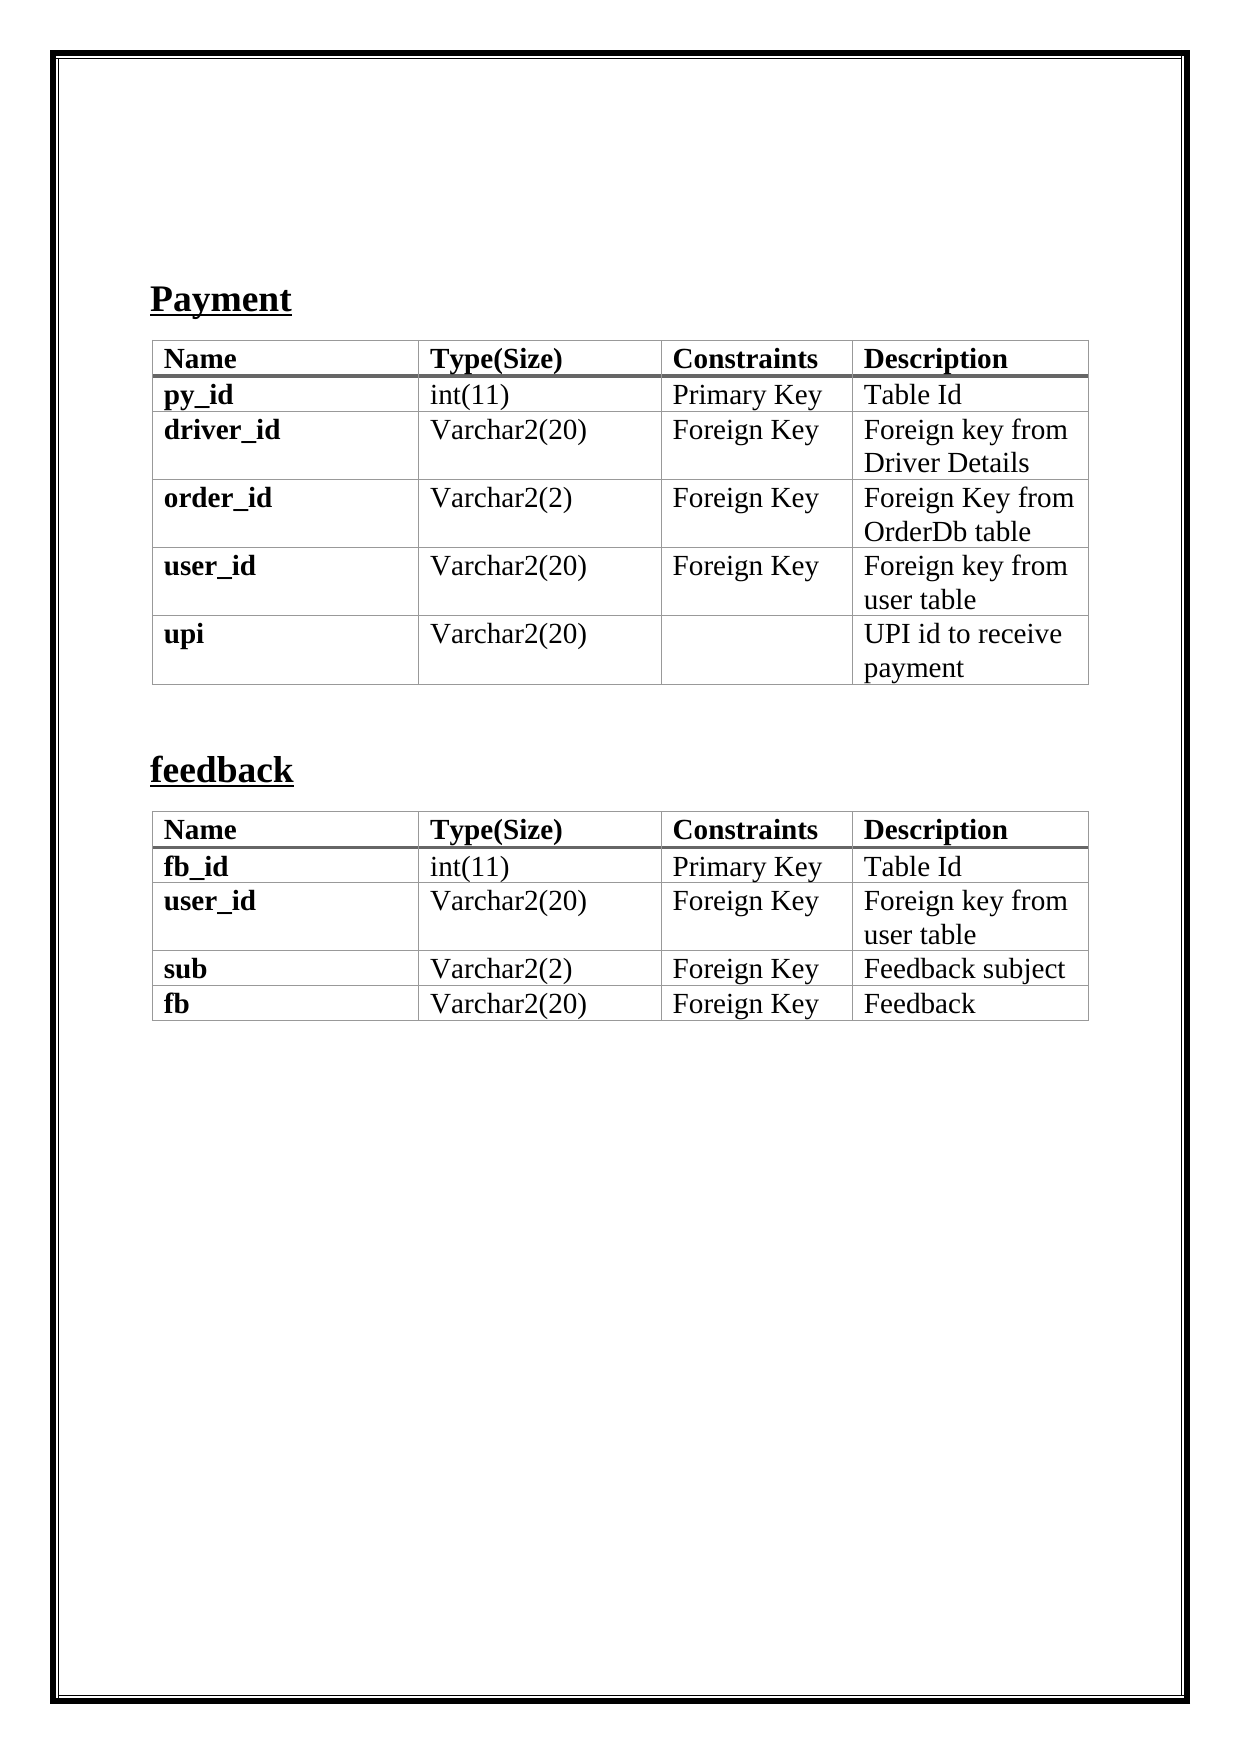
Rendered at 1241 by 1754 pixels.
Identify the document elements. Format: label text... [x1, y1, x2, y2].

table_header Type(Size) [419, 341, 661, 374]
table_cell Foreign key from user table [853, 883, 1088, 950]
table_cell Foreign Key [662, 480, 852, 547]
table_cell Foreign Key from OrderDb table [853, 480, 1088, 547]
table_cell Varchar2(20) [419, 986, 661, 1019]
table_header Constraints [662, 812, 852, 846]
table_header Name [153, 812, 418, 846]
table_cell order_id [153, 480, 418, 547]
table_cell py_id [153, 378, 418, 411]
table_cell Foreign Key [662, 951, 852, 985]
table_cell Feedback subject [853, 951, 1088, 985]
table_cell Varchar2(20) [419, 616, 661, 683]
table_cell Foreign Key [662, 412, 852, 479]
table_cell int(11) [419, 378, 661, 411]
table_cell Feedback [853, 986, 1088, 1019]
table_cell Varchar2(20) [419, 883, 661, 950]
text feedback [150, 748, 1090, 791]
table_cell fb [153, 986, 418, 1019]
table_cell sub [153, 951, 418, 985]
table_cell int(11) [419, 849, 661, 882]
table_header Description [853, 812, 1088, 846]
table_cell Primary Key [662, 378, 852, 411]
table_cell Foreign key from Driver Details [853, 412, 1088, 479]
table_cell [662, 616, 852, 683]
table_cell user_id [153, 548, 418, 615]
table_cell Foreign key from user table [853, 548, 1088, 615]
text Payment [150, 276, 1090, 319]
table_cell Varchar2(2) [419, 480, 661, 547]
table_cell Foreign Key [662, 883, 852, 950]
table_cell upi [153, 616, 418, 683]
table_cell driver_id [153, 412, 418, 479]
table_cell Varchar2(20) [419, 548, 661, 615]
table_cell Table Id [853, 849, 1088, 882]
table_header Constraints [662, 341, 852, 374]
table_header Type(Size) [419, 812, 661, 846]
table_cell Primary Key [662, 849, 852, 882]
table_header Description [853, 341, 1088, 374]
table_cell user_id [153, 883, 418, 950]
table_cell Varchar2(2) [419, 951, 661, 985]
table_cell Table Id [853, 378, 1088, 411]
table_cell UPI id to receive payment [853, 616, 1088, 683]
table_cell Foreign Key [662, 986, 852, 1019]
table_cell Varchar2(20) [419, 412, 661, 479]
table_cell Foreign Key [662, 548, 852, 615]
table_header Name [153, 341, 418, 374]
table_cell fb_id [153, 849, 418, 882]
